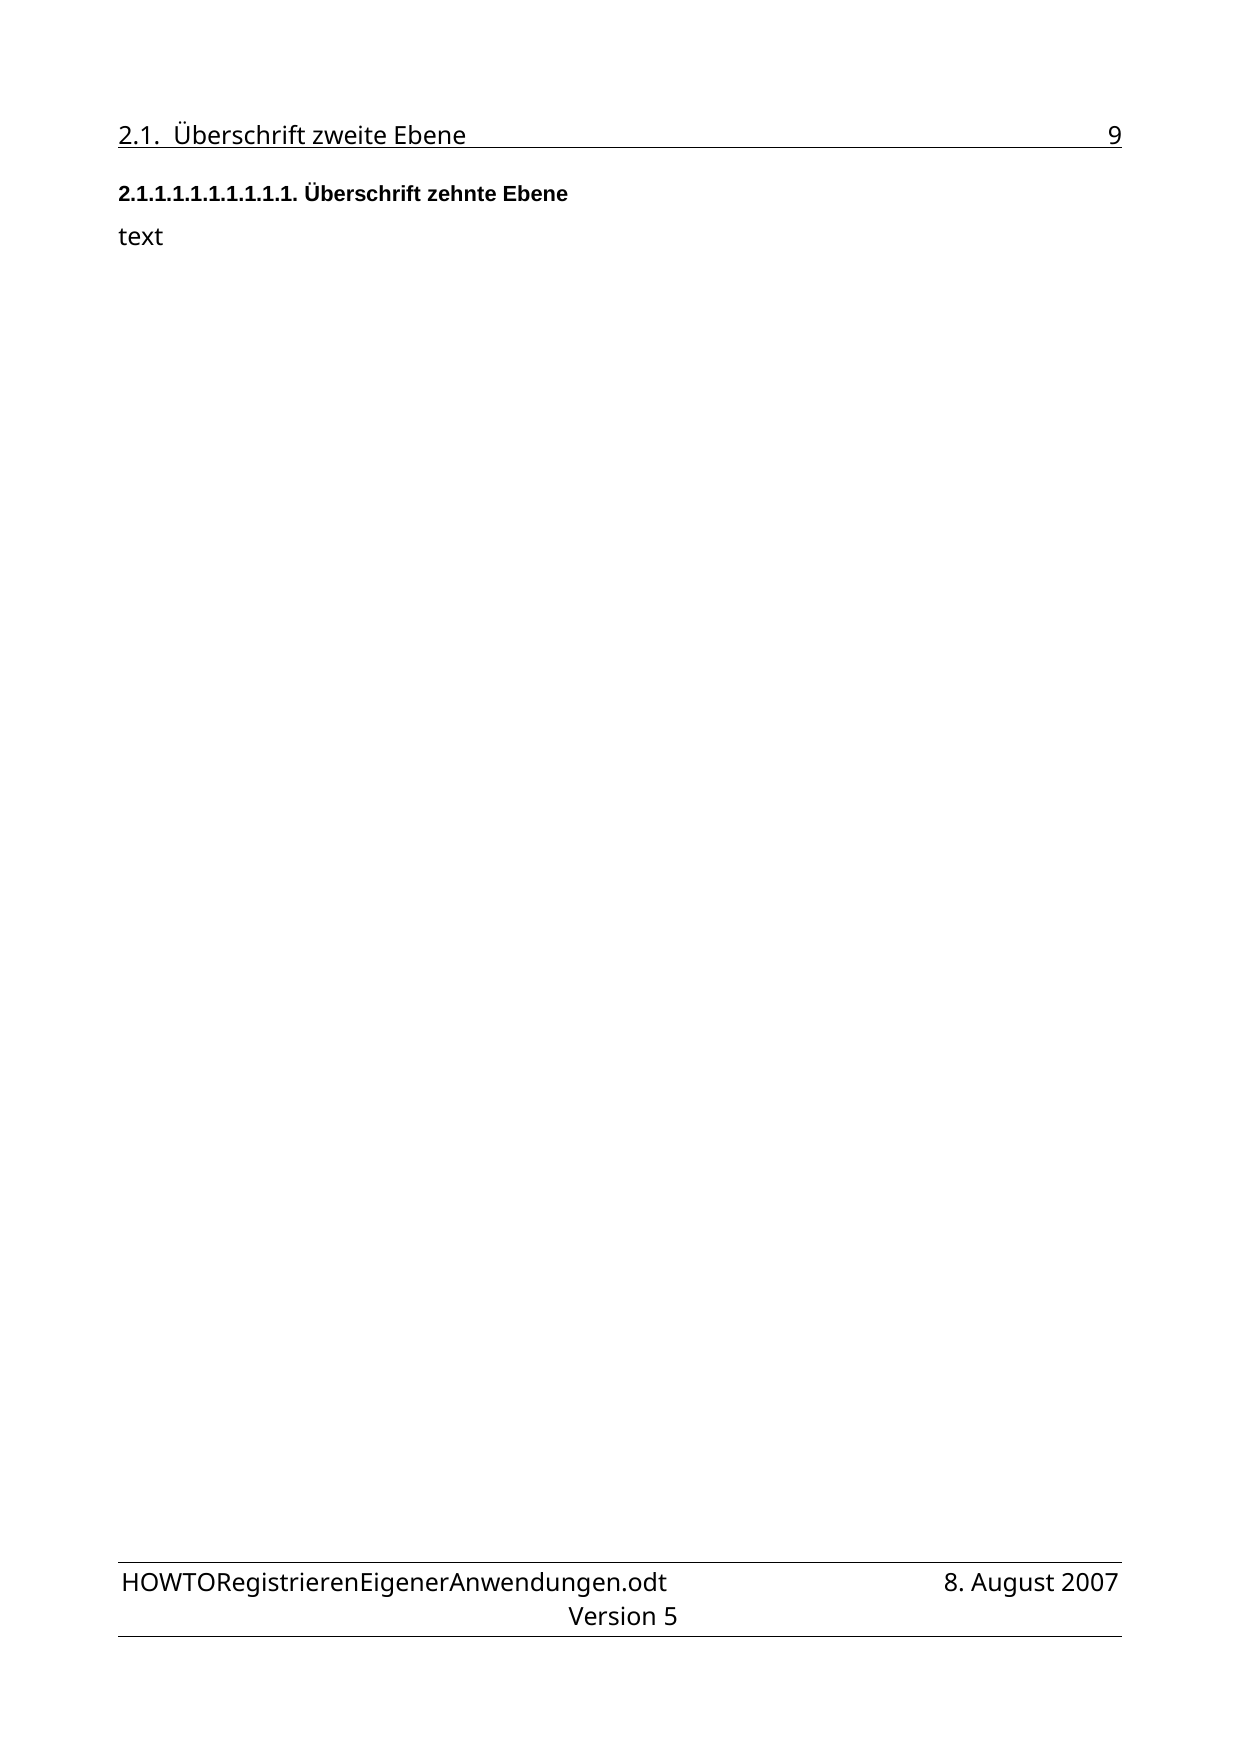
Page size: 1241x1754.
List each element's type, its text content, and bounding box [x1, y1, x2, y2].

text text [118, 218, 1122, 252]
subtitle Überschrift zehnte Ebene [118, 182, 1122, 206]
